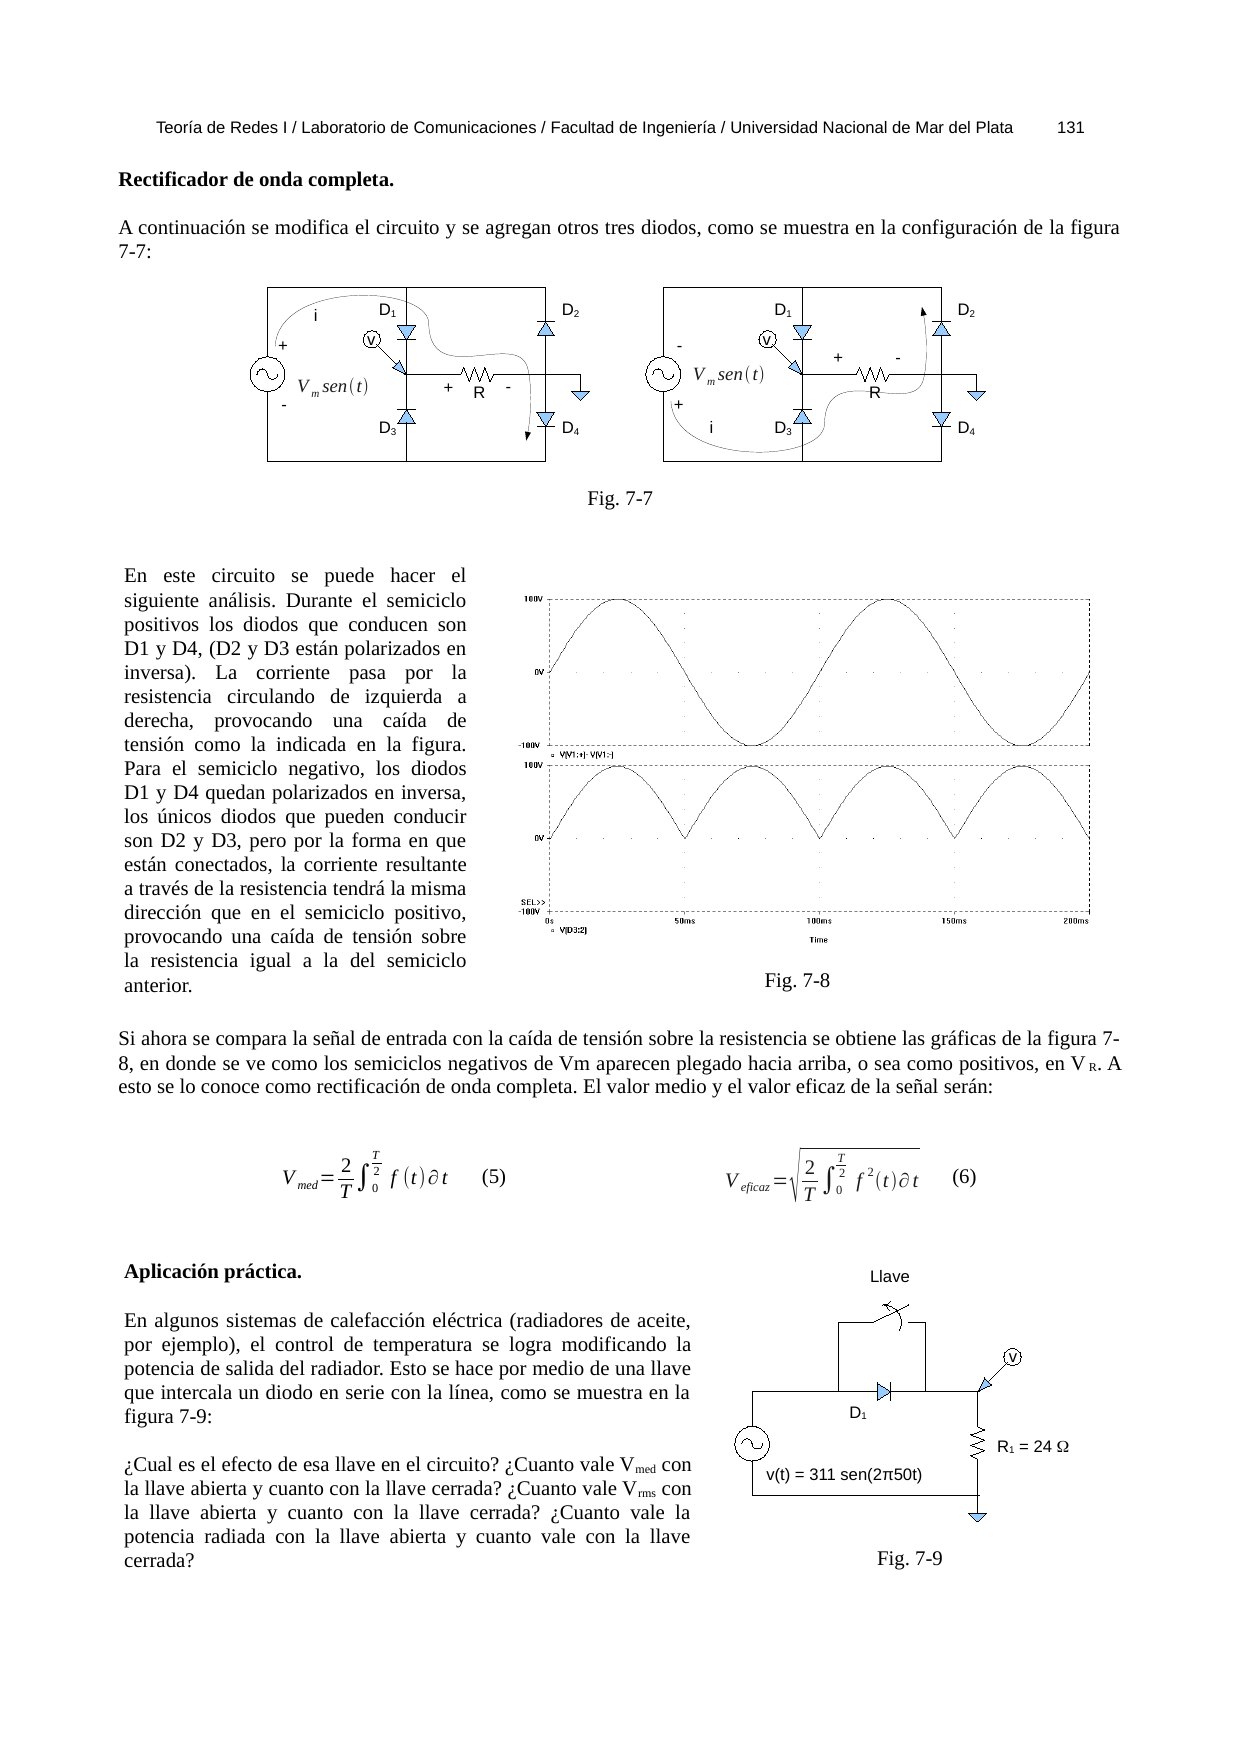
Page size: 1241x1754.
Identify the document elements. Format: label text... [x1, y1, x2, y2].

table_header En este circuito se puede hacer el siguiente análisis. Durante el semiciclo positivos los diodos que conducen son D1 y D4, (D2 y D3 están polarizados en inversa). La corriente pasa por la resistencia circulando de izquierda a derecha, provocando una caída de tensión como la indicada en la figura. Para el semiciclo negativo, los diodos D1 y D4 quedan polarizados en inversa, los únicos diodos que pueden conducir son D2 y D3, pero por la forma en que están conectados, la corriente resultante a través de la resistencia tendrá la misma dirección que en el semiciclo positivo, provocando una caída de tensión sobre la resistencia igual a la del semiciclo anterior. [118, 558, 473, 1002]
text A continuación se modifica el circuito y se agregan otros tres diodos, como se muestra en la configuración de la figura 7-7: [118, 215, 1122, 263]
text Rectificador de onda completa. [118, 167, 1122, 191]
table_header Aplicación práctica. En algunos sistemas de calefacción eléctrica (radiadores de aceite, por ejemplo), el control de temperatura se logra modificando la potencia de salida del radiador. Esto se hace por medio de una llave que intercala un diodo en serie con la línea, como se muestra en la figura 7-9: ¿Cual es el efecto de esa llave en el circuito? ¿Cuanto vale Vmed con la llave abierta y cuanto con la llave cerrada? ¿Cuanto vale Vrms con la llave abierta y cuanto con la llave cerrada? ¿Cuanto vale la potencia radiada con la llave abierta y cuanto vale con la llave cerrada? [118, 1254, 697, 1578]
table_header Fig. 7-9 [698, 1254, 1122, 1578]
text Fig. 7-7 [118, 486, 1122, 509]
table_header Fig. 7-8 [473, 558, 1122, 1002]
text Si ahora se compara la señal de entrada con la caída de tensión sobre la resistencia se obtiene las gráficas de la figura 7-8, en donde se ve como los semiciclos negativos de Vm aparecen plegado hacia arriba, o sea como positivos, en VR. A esto se lo conoce como rectificación de onda completa. El valor medio y el valor eficaz de la señal serán: [118, 1026, 1122, 1098]
text (5) (6) [118, 1147, 1122, 1206]
